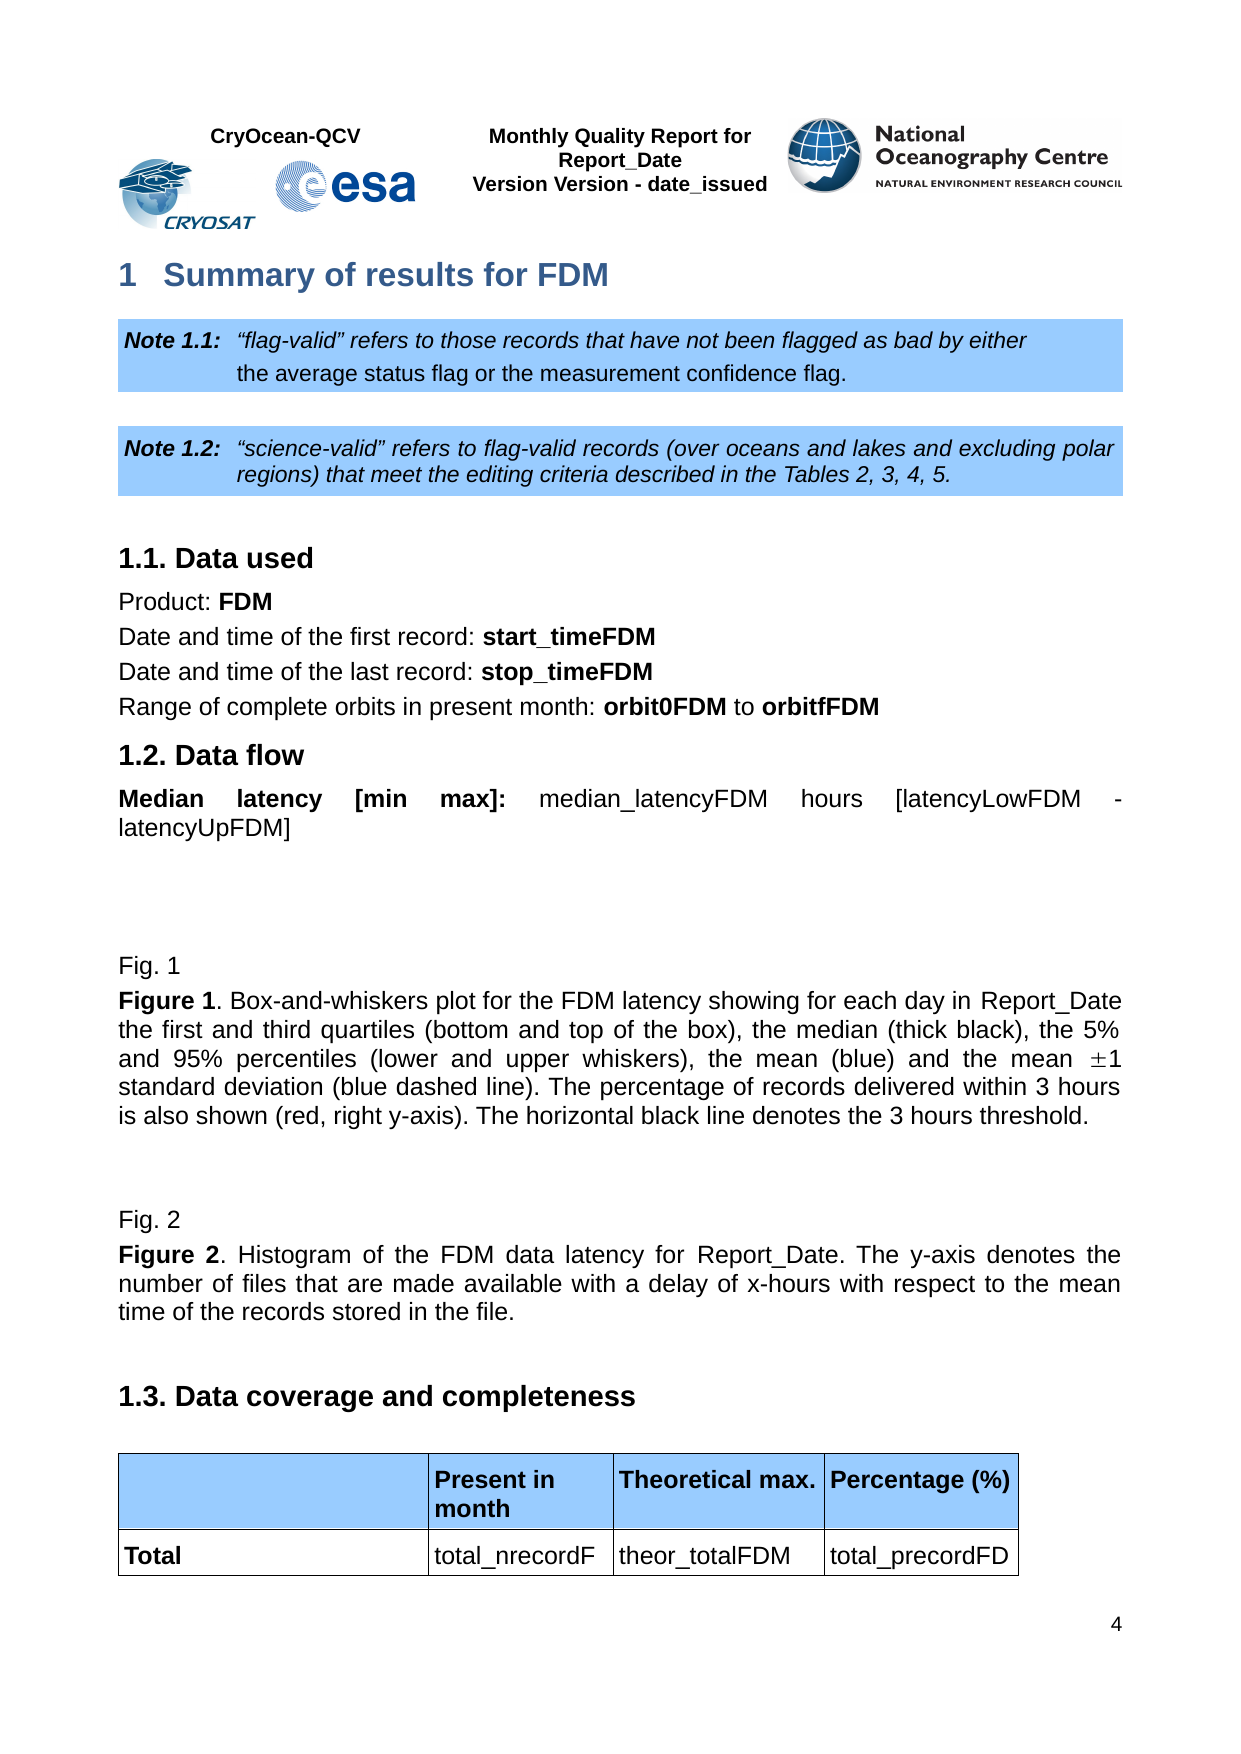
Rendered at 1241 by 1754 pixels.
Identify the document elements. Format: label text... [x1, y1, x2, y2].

text Fig. 2 [118, 1205, 1122, 1234]
text Median latency [min max]: median_latencyFDM hours [latencyLowFDM - latencyUpFDM] [118, 784, 1122, 841]
table_header [119, 1454, 428, 1528]
subtitle Summary of results for FDM [118, 255, 1122, 294]
table_header Theoretical max. [614, 1454, 824, 1528]
text 1.1. Data used [118, 541, 1122, 575]
table_header “flag-valid” refers to those records that have not been flagged as bad by either the average status flag or the measurement confidence flag. [231, 319, 1123, 392]
table_header “science-valid” refers to flag-valid records (over oceans and lakes and excluding polar regions) that meet the editing criteria described in the Tables 2, 3, 4, 5. [231, 426, 1123, 496]
picture [787, 118, 1123, 193]
text Figure 1. Box-and-whiskers plot for the FDM latency showing for each day in Report_Date the first and third quartiles (bottom and top of the box), the median (thick black), the 5% and 95% percentiles (lower and upper whiskers), the mean (blue) and the mean ±1 standard deviation (blue dashed line). The percentage of records delivered within 3 hours is also shown (red, right y-axis). The horizontal black line denotes the 3 hours threshold. [118, 986, 1122, 1130]
table_header Present in month [429, 1454, 613, 1528]
title Product: FDM [118, 587, 1122, 616]
table_cell total_nrecordFDM [429, 1530, 613, 1575]
title Date and time of the last record: stop_timeFDM [118, 657, 1122, 686]
text 1.2. Data flow [118, 738, 1122, 771]
table_cell total_precordFDM [825, 1530, 1018, 1575]
text Fig. 1 [118, 951, 1122, 980]
title Date and time of the first record: start_timeFDM [118, 622, 1122, 651]
text 1.3. Data coverage and completeness [118, 1378, 1122, 1412]
text Figure 2. Histogram of the FDM data latency for Report_Date. The y-axis denotes the number of files that are made available with a delay of x-hours with respect to the mean time of the records stored in the file. [118, 1240, 1122, 1326]
table_header Note 1.1: [118, 319, 231, 392]
title Range of complete orbits in present month: orbit0FDM to orbitfFDM [118, 691, 1122, 720]
picture [118, 159, 256, 229]
table_header Note 1.2: [118, 426, 231, 496]
table_cell Total [119, 1530, 428, 1575]
table_header Percentage (%) [825, 1454, 1018, 1528]
picture [275, 159, 416, 212]
table_cell theor_totalFDM [614, 1530, 824, 1575]
